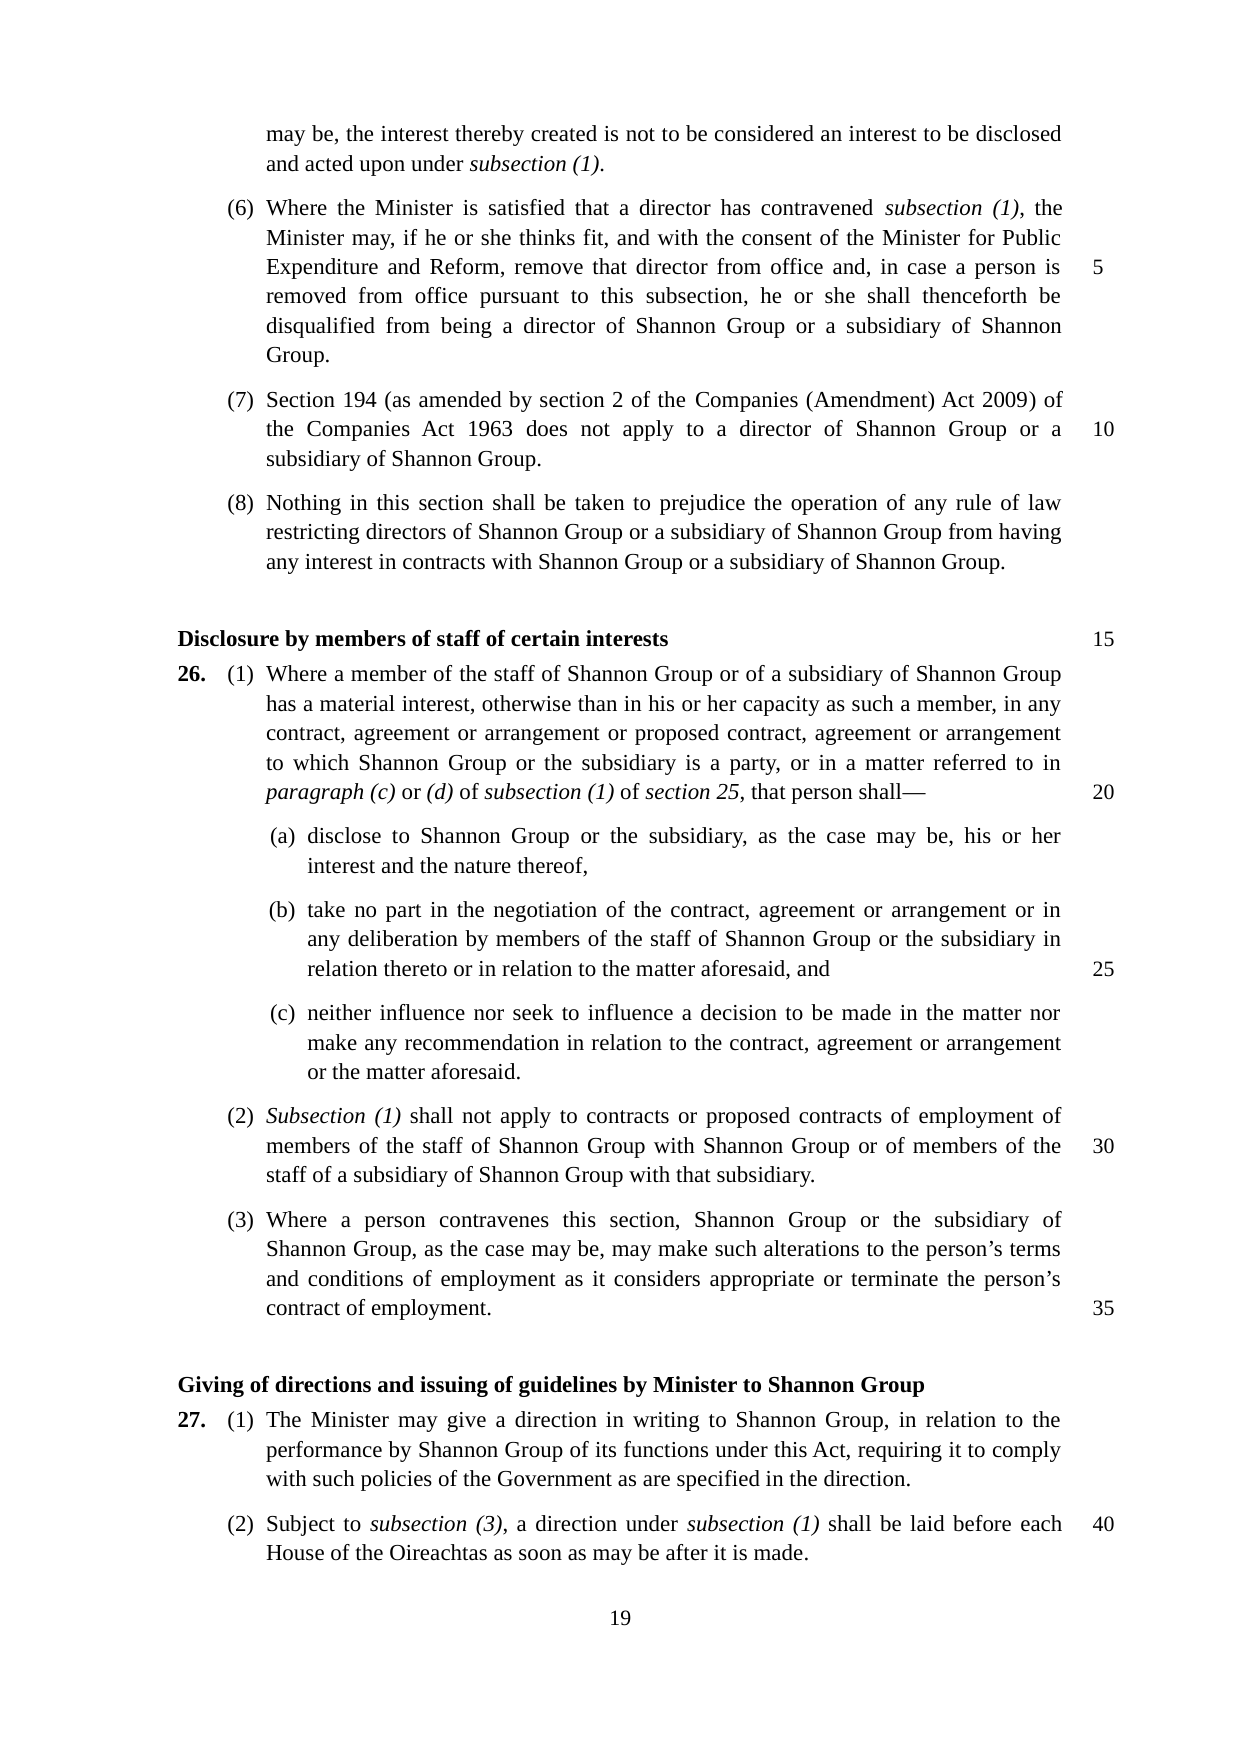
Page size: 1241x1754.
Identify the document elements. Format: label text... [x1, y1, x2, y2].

text may be, the interest thereby created is not to be considered an interest to be disclosed and acted upon under subsection (1). [177, 118, 1063, 177]
text (a) disclose to Shannon Group or the subsidiary, as the case may be, his or her interest and the nature thereof, [177, 820, 1063, 879]
text (8) Nothing in this section shall be taken to prejudice the operation of any rule of law restricting directors of Shannon Group or a subsidiary of Shannon Group from having any interest in contracts with Shannon Group or a subsidiary of Shannon Group. [177, 487, 1063, 575]
text (2) Subsection (1) shall not apply to contracts or proposed contracts of employment of members of the staff of Shannon Group with Shannon Group or of members of the staff of a subsidiary of Shannon Group with that subsidiary. [177, 1100, 1063, 1189]
text (3) Where a person contravenes this section, Shannon Group or the subsidiary of Shannon Group, as the case may be, may make such alterations to the person’s terms and conditions of employment as it considers appropriate or terminate the person’s contract of employment. [177, 1203, 1063, 1321]
text 26. (1) Where a member of the staff of Shannon Group or of a subsidiary of Shannon Group has a material interest, otherwise than in his or her capacity as such a member, in any contract, agreement or arrangement or proposed contract, agreement or arrangement to which Shannon Group or the subsidiary is a party, or in a matter referred to in paragraph (c) or (d) of subsection (1) of section 25, that person shall⁠— [177, 658, 1063, 805]
text (6) Where the Minister is satisfied that a director has contravened subsection (1), the Minister may, if he or she thinks fit, and with the consent of the Minister for Public Expenditure and Reform, remove that director from office and, in case a person is removed from office pursuant to this subsection, he or she shall thenceforth be disqualified from being a director of Shannon Group or a subsidiary of Shannon Group. [177, 192, 1063, 369]
text 27. (1) The Minister may give a direction in writing to Shannon Group, in relation to the performance by Shannon Group of its functions under this Act, requiring it to comply with such policies of the Government as are specified in the direction. [177, 1404, 1063, 1493]
text (7) Section 194 (as amended by section 2 of the Companies (Amendment) Act 2009) of the Companies Act 1963 does not apply to a director of Shannon Group or a subsidiary of Shannon Group. [177, 383, 1063, 472]
text (2) Subject to subsection (3), a direction under subsection (1) shall be laid before each House of the Oireachtas as soon as may be after it is made. [177, 1507, 1063, 1566]
text Giving of directions and issuing of guidelines by Minister to Shannon Group [177, 1369, 1063, 1398]
text Disclosure by members of staff of certain interests [177, 622, 1063, 652]
text (c) neither influence nor seek to influence a decision to be made in the matter nor make any recommendation in relation to the contract, agreement or arrangement or the matter aforesaid. [177, 997, 1063, 1086]
text (b) take no part in the negotiation of the contract, agreement or arrangement or in any deliberation by members of the staff of Shannon Group or the subsidiary in relation thereto or in relation to the matter aforesaid, and [177, 894, 1063, 982]
